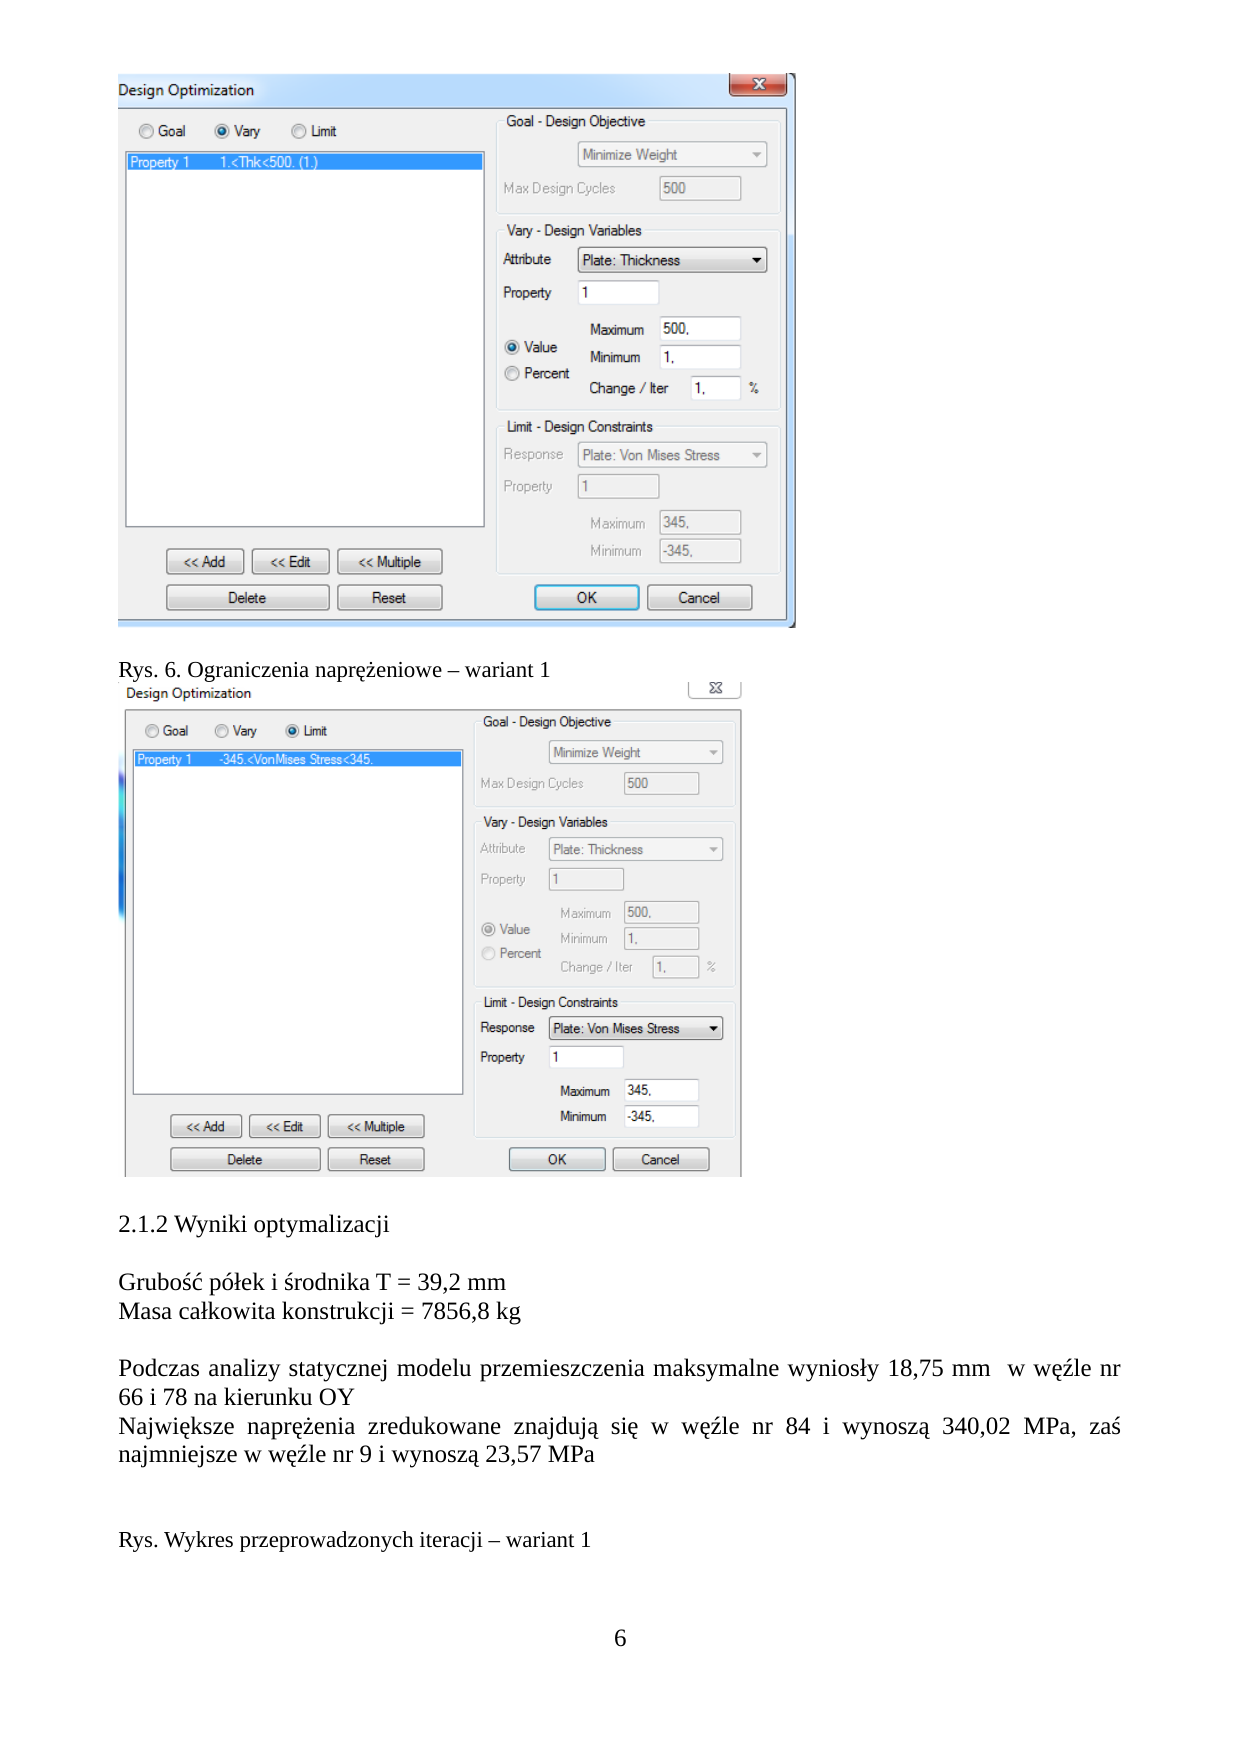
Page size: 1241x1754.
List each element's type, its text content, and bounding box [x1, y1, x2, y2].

subtitle 2.1.2 Wyniki optymalizacji [118, 1209, 1122, 1238]
text Rys. Wykres przeprowadzonych iteracji – wariant 1 [118, 1526, 1122, 1552]
text Grubość półek i środnika T = 39,2 mm [118, 1267, 1122, 1296]
text Największe naprężenia zredukowane znajdują się w węźle nr 84 i wynoszą 340,02 MPa, zaś najmniejsze w węźle nr 9 i wynoszą 23,57 MPa [118, 1411, 1122, 1468]
text Masa całkowita konstrukcji = 7856,8 kg [118, 1296, 1122, 1324]
text Rys. 6. Ograniczenia naprężeniowe – wariant 1 [118, 656, 1122, 683]
text Podczas analizy statycznej modelu przemieszczenia maksymalne wyniosły 18,75 mm w węźle nr 66 i 78 na kierunku OY [118, 1353, 1122, 1411]
